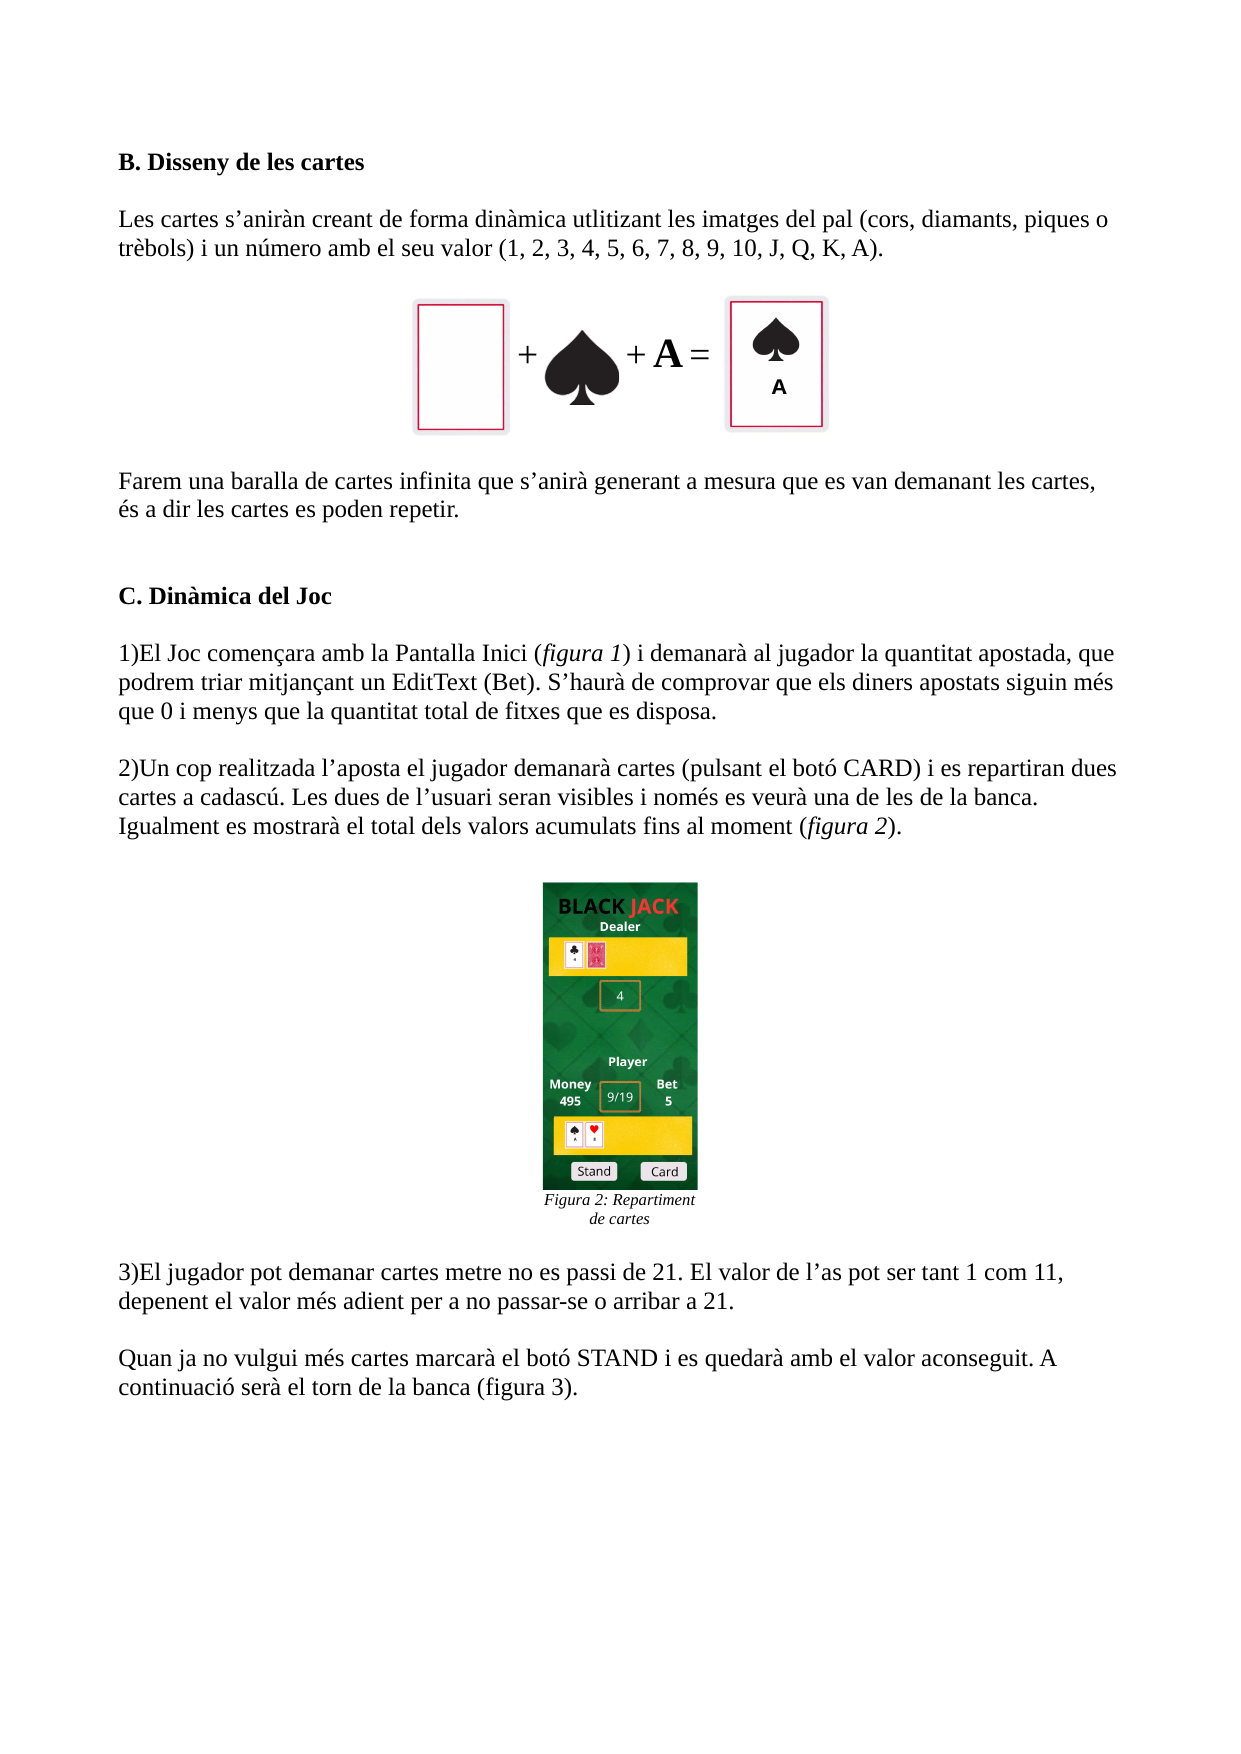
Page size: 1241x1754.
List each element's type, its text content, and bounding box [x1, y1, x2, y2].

text 2)Un cop realitzada l’aposta el jugador demanarà cartes (pulsant el botó CARD) i es repartiran dues cartes a cadascú. Les dues de l’usuari seran visibles i només es veurà una de les de la banca. Igualment es mostrarà el total dels valors acumulats fins al moment (figura 2). [118, 753, 1122, 839]
text Les cartes s’aniràn creant de forma dinàmica utlitizant les imatges del pal (cors, diamants, piques o trèbols) i un número amb el seu valor (1, 2, 3, 4, 5, 6, 7, 8, 9, 10, J, Q, K, A). [118, 204, 1122, 262]
text Farem una baralla de cartes infinita que s’anirà generant a mesura que es van demanant les cartes, és a dir les cartes es poden repetir. [118, 466, 1122, 523]
text Figura 2: Repartiment de cartes [543, 1190, 697, 1228]
text Quan ja no vulgui més cartes marcarà el botó STAND i es quedarà amb el valor aconseguit. A continuació serà el torn de la banca (figura 3). [118, 1343, 1122, 1401]
picture [544, 330, 620, 405]
text B. Disseny de les cartes [118, 147, 1122, 176]
text 1)El Joc començara amb la Pantalla Inici (figura 1) i demanarà al jugador la quantitat apostada, que podrem triar mitjançant un EditText (Bet). S’haurà de comprovar que els diners apostats siguin més que 0 i menys que la quantitat total de fitxes que es disposa. [118, 638, 1122, 724]
text + + A = [118, 291, 1122, 437]
picture [410, 297, 511, 437]
picture [542, 880, 698, 1190]
text C. Dinàmica del Joc [118, 581, 1122, 609]
picture [722, 294, 830, 434]
text 3)El jugador pot demanar cartes metre no es passi de 21. El valor de l’as pot ser tant 1 com 11, depenent el valor més adient per a no passar-se o arribar a 21. [118, 1257, 1122, 1314]
